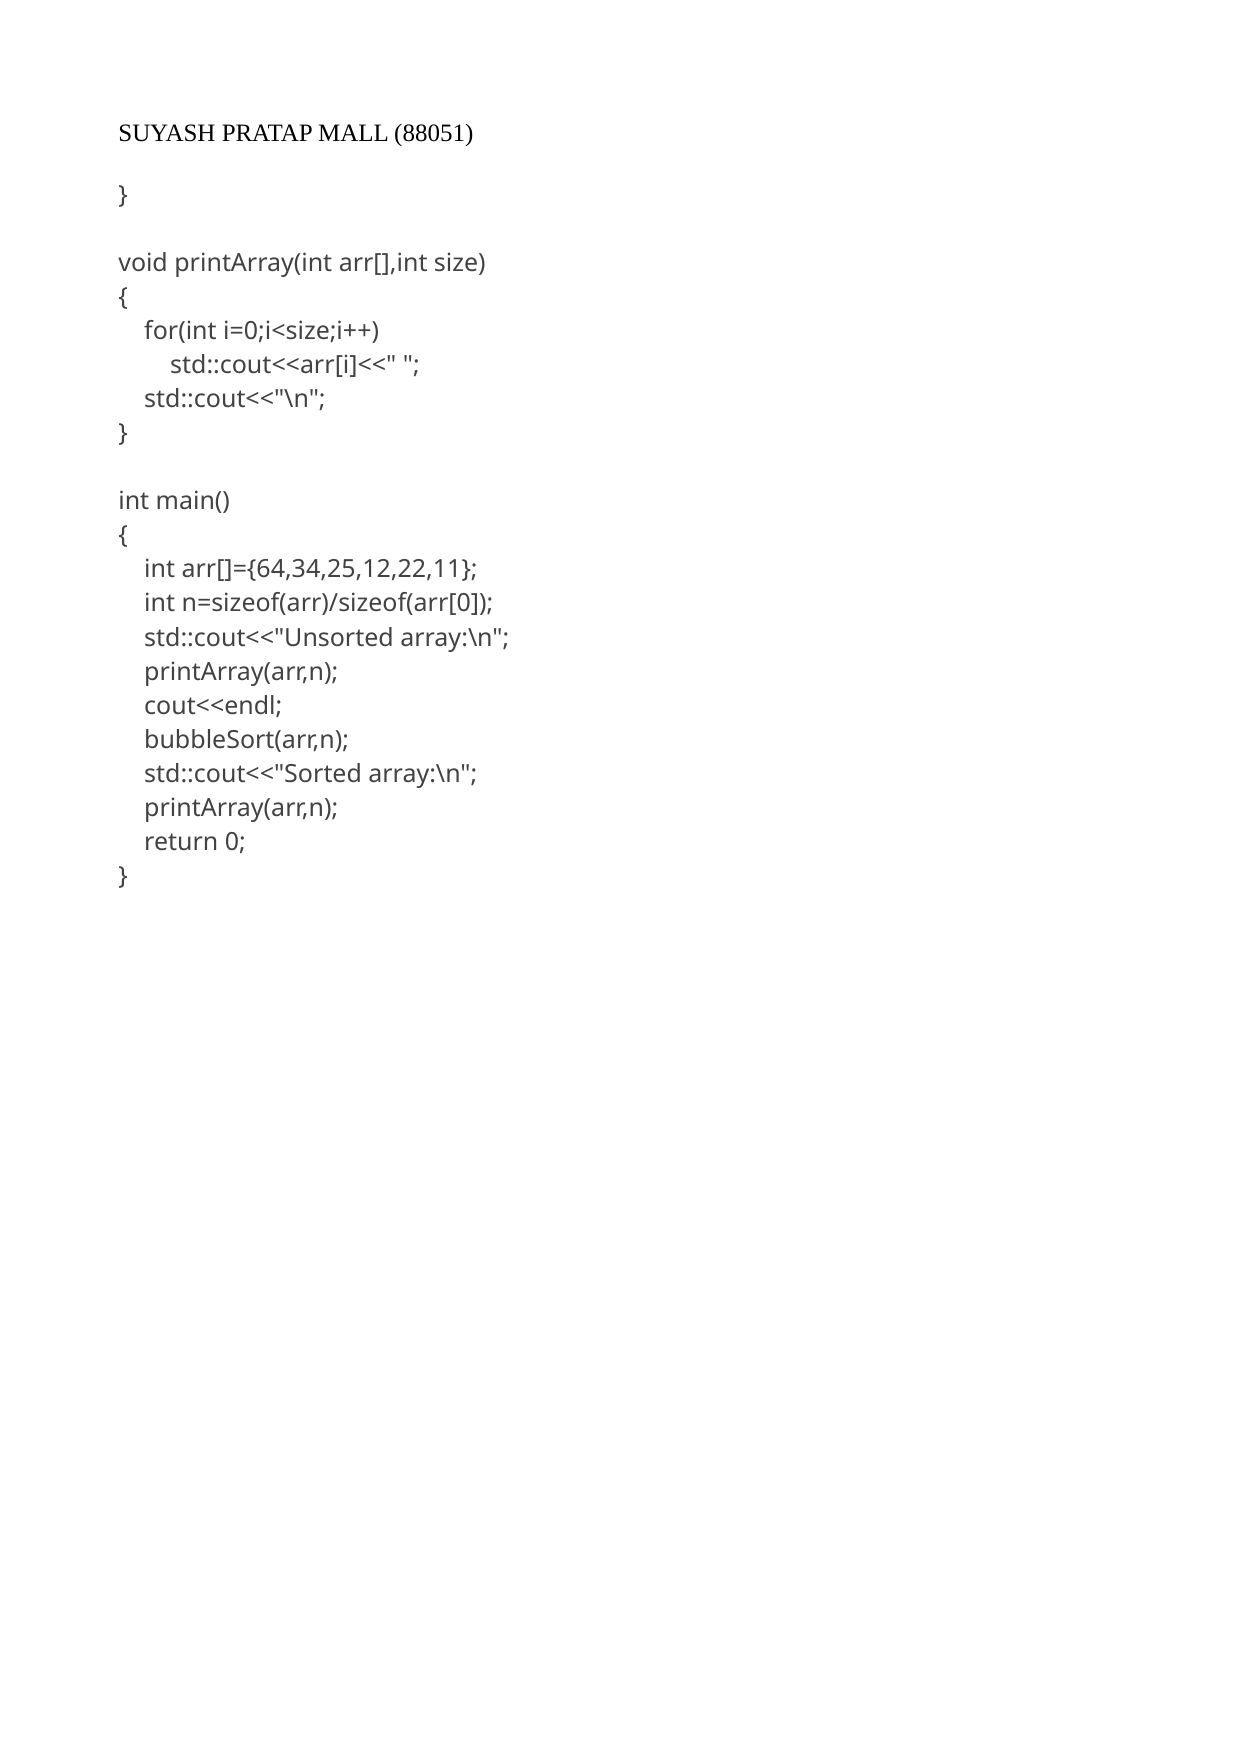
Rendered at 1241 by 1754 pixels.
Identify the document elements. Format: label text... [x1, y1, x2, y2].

text int main() [118, 483, 1122, 517]
text std::cout<<"\n"; [118, 381, 1122, 415]
text std::cout<<"Unsorted array:\n"; [118, 619, 1122, 653]
text return 0; [118, 823, 1122, 858]
text } [118, 858, 1122, 892]
text std::cout<<"Sorted array:\n"; [118, 755, 1122, 789]
text { [118, 278, 1122, 313]
text int arr[]={64,34,25,12,22,11}; [118, 551, 1122, 585]
text void printArray(int arr[],int size) [118, 244, 1122, 278]
text cout<<endl; [118, 687, 1122, 721]
text for(int i=0;i<size;i++) [118, 313, 1122, 347]
text printArray(arr,n); [118, 789, 1122, 823]
text { [118, 517, 1122, 551]
text } [118, 176, 1122, 210]
text int n=sizeof(arr)/sizeof(arr[0]); [118, 585, 1122, 619]
text printArray(arr,n); [118, 653, 1122, 687]
text } [118, 415, 1122, 449]
text std::cout<<arr[i]<<" "; [118, 347, 1122, 381]
text bubbleSort(arr,n); [118, 721, 1122, 755]
